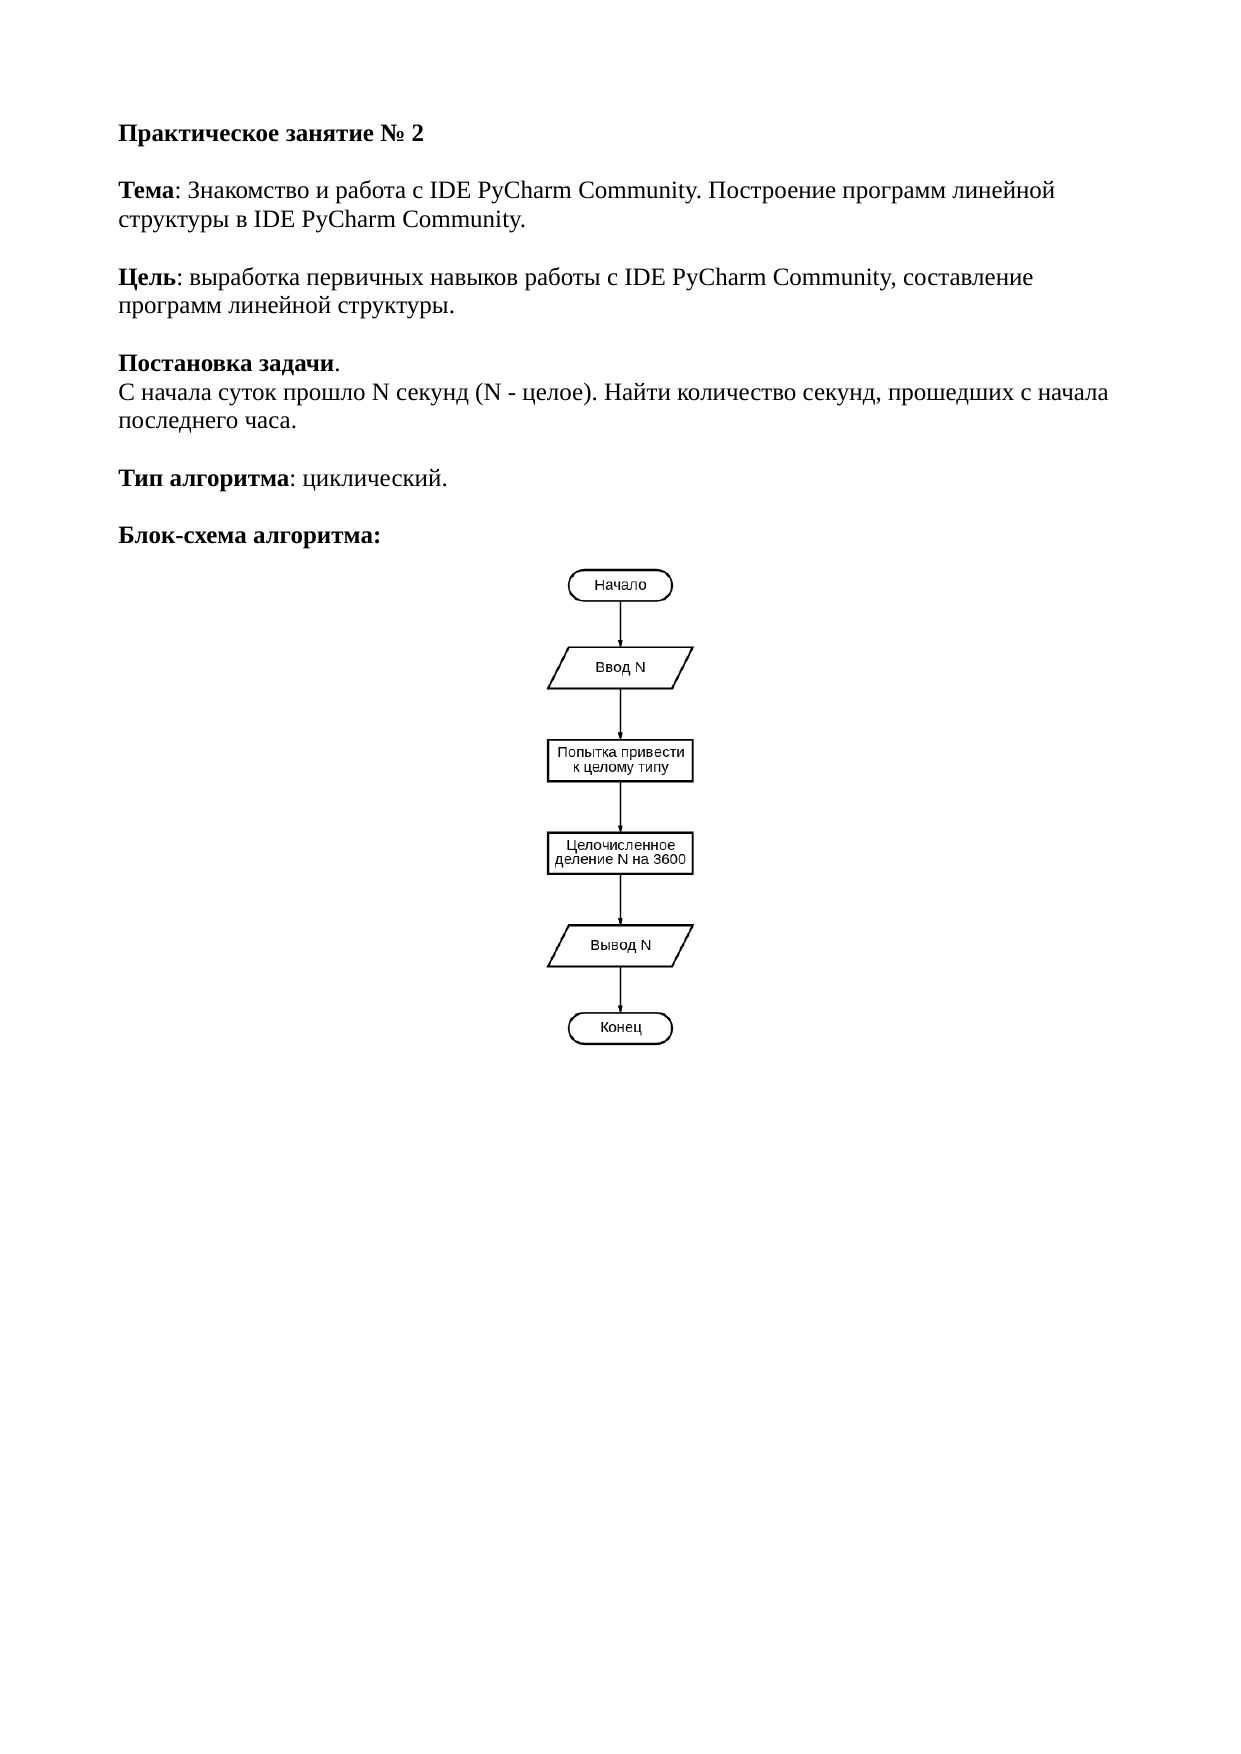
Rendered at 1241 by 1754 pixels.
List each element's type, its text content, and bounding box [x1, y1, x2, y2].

text Блок-схема алгоритма: [118, 521, 1122, 549]
text Постановка задачи. [118, 348, 1122, 377]
text Практическое занятие № 2 [118, 118, 1122, 147]
text Тема: Знакомство и работа с IDE PyCharm Community. Построение программ линейной структуры в IDE PyCharm Community. [118, 176, 1122, 233]
text Цель: выработка первичных навыков работы с IDE PyCharm Community, составление программ линейной структуры. [118, 262, 1122, 319]
picture [527, 549, 713, 1064]
text Тип алгоритма: циклический. [118, 463, 1122, 492]
text С начала суток прошло N секунд (N - целое). Найти количество секунд, прошедших с начала последнего часа. [118, 377, 1122, 434]
